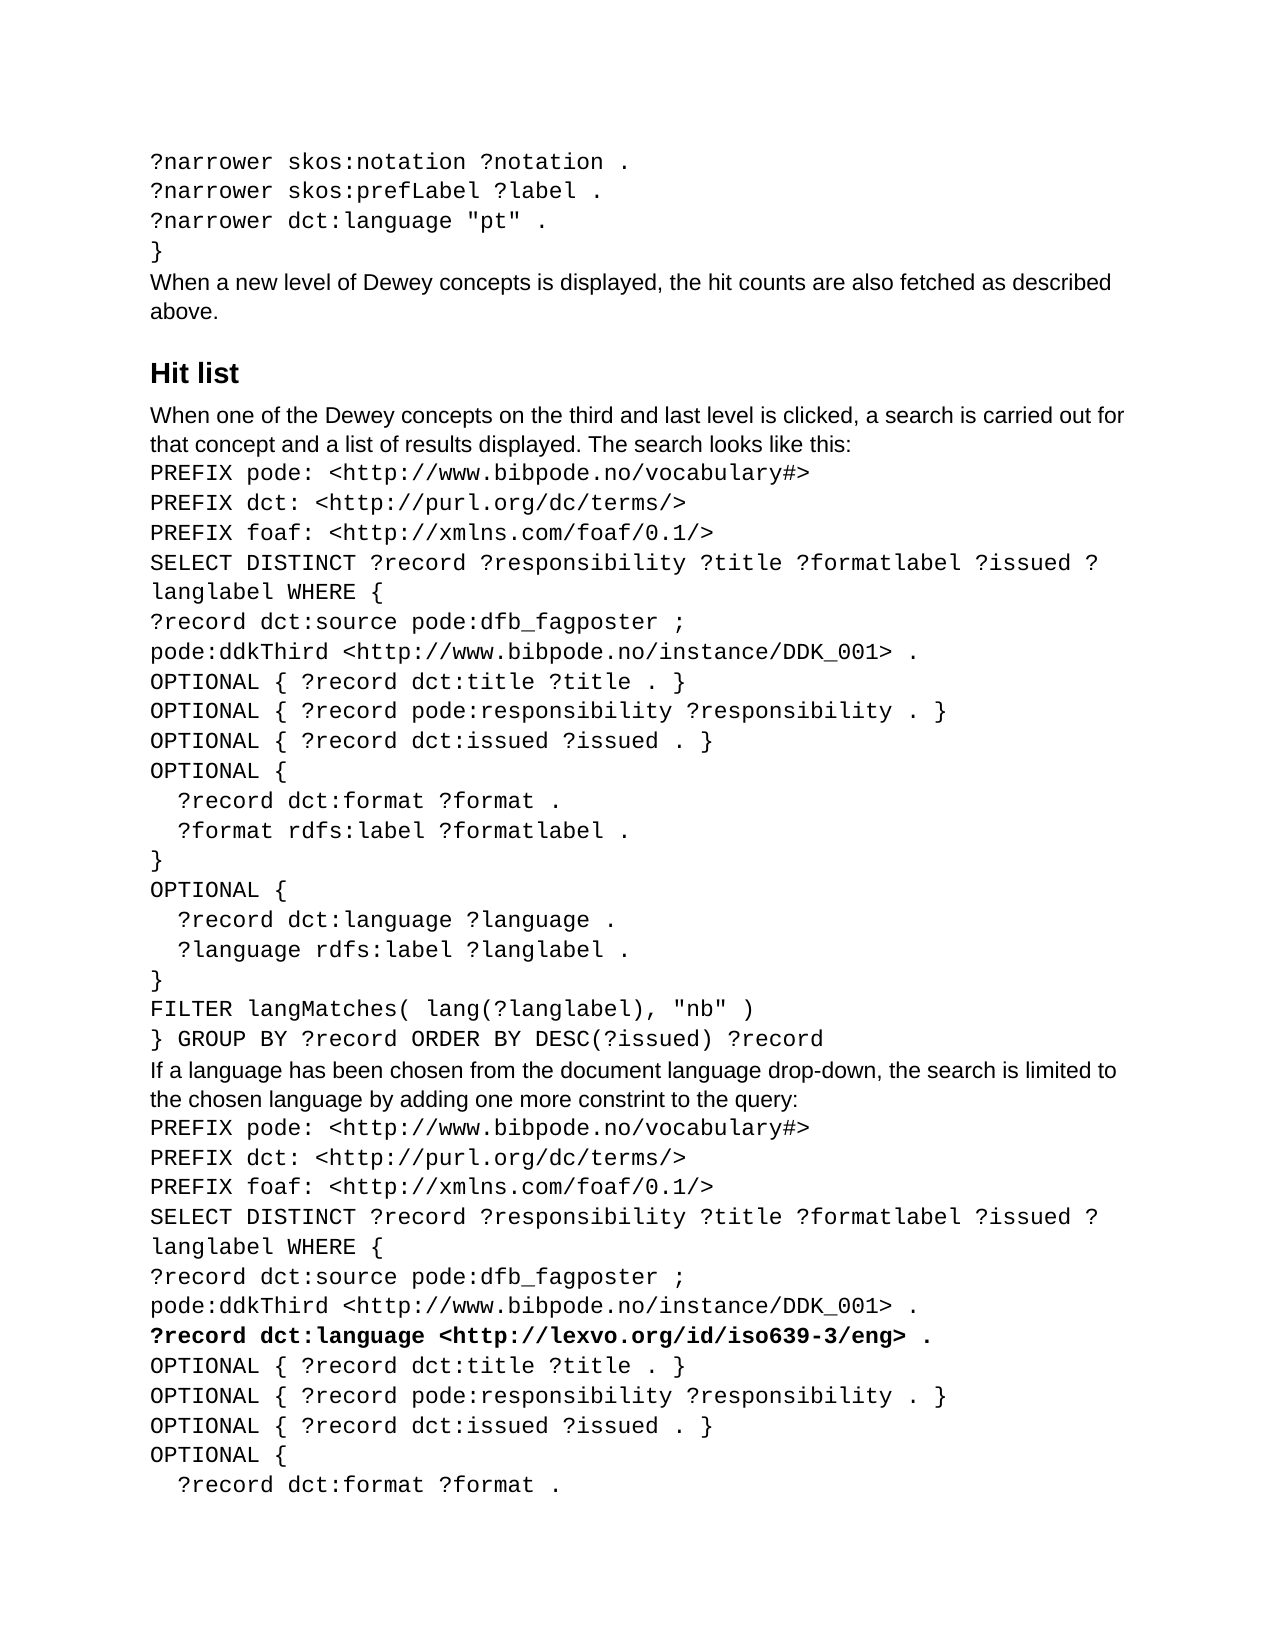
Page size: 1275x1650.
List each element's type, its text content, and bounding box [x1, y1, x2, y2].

text ?record dct:language ?language . [150, 908, 1125, 934]
text } GROUP BY ?record ORDER BY DESC(?issued) ?record [150, 1028, 1125, 1053]
text When a new level of Dewey concepts is displayed, the hit counts are also fetched as described above. [150, 269, 1125, 324]
text ?language rdfs:label ?langlabel . [150, 938, 1125, 964]
text OPTIONAL { ?record dct:title ?title . } [150, 1354, 1125, 1380]
text PREFIX dct: <http://purl.org/dc/terms/> [150, 1146, 1125, 1172]
text } [150, 968, 1125, 994]
text When one of the Dewey concepts on the third and last level is clicked, a search is carried out for that concept and a list of results displayed. The search looks like this: [150, 403, 1125, 458]
text OPTIONAL { ?record pode:responsibility ?responsibility . } [150, 700, 1125, 726]
text PREFIX pode: <http://www.bibpode.no/vocabulary#> [150, 462, 1125, 487]
text OPTIONAL { ?record dct:title ?title . } [150, 670, 1125, 696]
text ?narrower dct:language "pt" . [150, 209, 1125, 236]
text } [150, 239, 1125, 265]
text ?record dct:format ?format . [150, 789, 1125, 815]
text pode:ddkThird <http://www.bibpode.no/instance/DDK_001> . [150, 1295, 1125, 1321]
text SELECT DISTINCT ?record ?responsibility ?title ?formatlabel ?issued ?langlabel WHERE { [150, 551, 1125, 607]
text ?narrower skos:prefLabel ?label . [150, 180, 1125, 206]
text FILTER langMatches( lang(?langlabel), "nb" ) [150, 998, 1125, 1024]
text pode:ddkThird <http://www.bibpode.no/instance/DDK_001> . [150, 640, 1125, 666]
text PREFIX dct: <http://purl.org/dc/terms/> [150, 491, 1125, 517]
text ?record dct:source pode:dfb_fagposter ; [150, 611, 1125, 636]
text If a language has been chosen from the document language drop-down, the search is limited to the chosen language by adding one more constrint to the query: [150, 1057, 1125, 1112]
text PREFIX foaf: <http://xmlns.com/foaf/0.1/> [150, 1176, 1125, 1202]
text OPTIONAL { ?record pode:responsibility ?responsibility . } [150, 1384, 1125, 1410]
text PREFIX pode: <http://www.bibpode.no/vocabulary#> [150, 1116, 1125, 1142]
text ?format rdfs:label ?formatlabel . [150, 819, 1125, 845]
subtitle Hit list [150, 357, 1125, 390]
text ?record dct:language <http://lexvo.org/id/iso639-3/eng> . [150, 1325, 1125, 1351]
text ?narrower skos:notation ?notation . [150, 150, 1125, 176]
text OPTIONAL { ?record dct:issued ?issued . } [150, 730, 1125, 756]
text PREFIX foaf: <http://xmlns.com/foaf/0.1/> [150, 521, 1125, 547]
text OPTIONAL { [150, 879, 1125, 904]
text OPTIONAL { [150, 759, 1125, 785]
text ?record dct:source pode:dfb_fagposter ; [150, 1265, 1125, 1291]
text OPTIONAL { ?record dct:issued ?issued . } [150, 1414, 1125, 1440]
text SELECT DISTINCT ?record ?responsibility ?title ?formatlabel ?issued ?langlabel WHERE { [150, 1206, 1125, 1261]
text OPTIONAL { [150, 1444, 1125, 1470]
text ?record dct:format ?format . [150, 1474, 1125, 1499]
text } [150, 849, 1125, 875]
